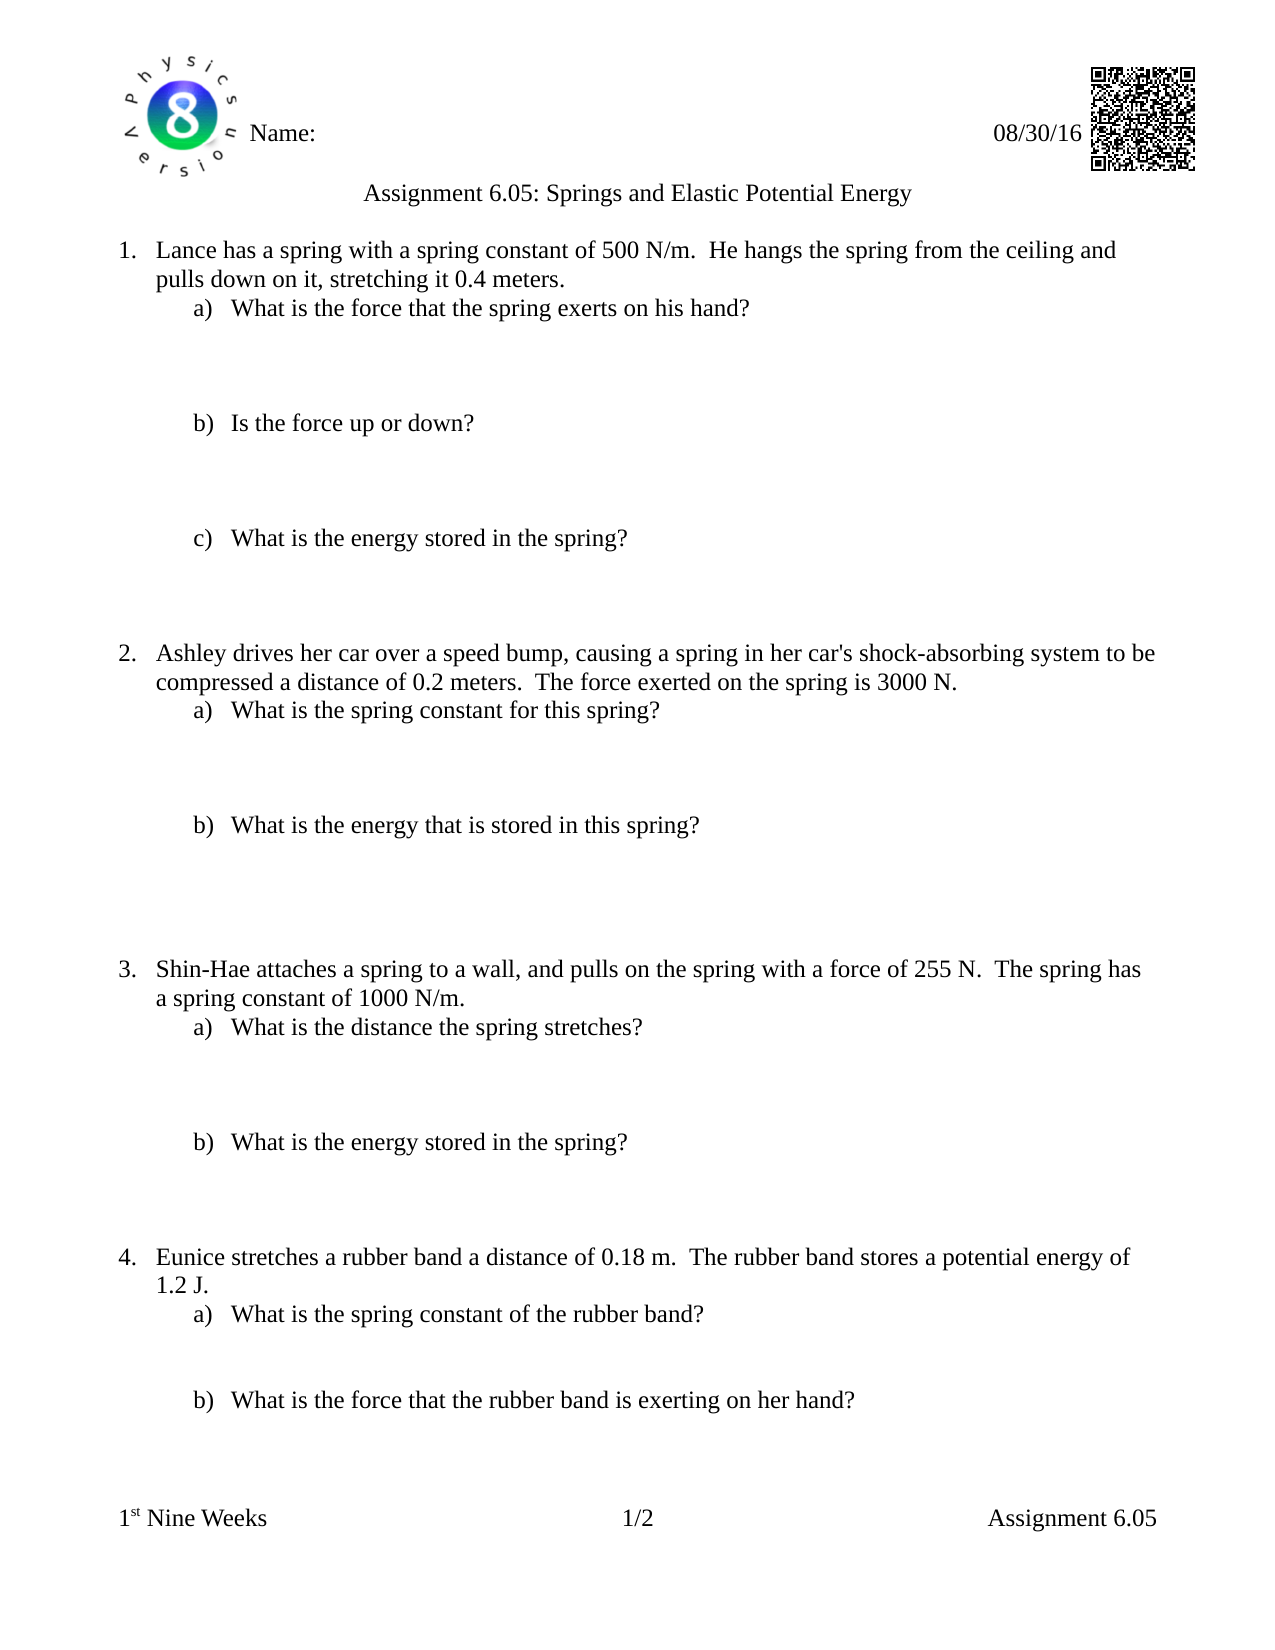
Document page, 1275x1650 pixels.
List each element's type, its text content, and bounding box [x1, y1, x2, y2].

list What is the spring constant of the rubber band? [193, 1299, 1157, 1328]
list Shin-Hae attaches a spring to a wall, and pulls on the spring with a force of 255 N. The spring has a spring constant of 1000 N/m. [118, 954, 1157, 1012]
picture [124, 56, 237, 177]
list Ashley drives her car over a speed bump, causing a spring in her car's shock-absorbing system to be compressed a distance of 0.2 meters. The force exerted on the spring is 3000 N. [118, 638, 1157, 696]
list What is the force that the spring exerts on his hand? [193, 293, 1157, 322]
picture [1082, 58, 1203, 179]
list What is the energy stored in the spring? [193, 523, 1157, 552]
list What is the energy that is stored in this spring? [193, 811, 1157, 839]
text Assignment 6.05: Springs and Elastic Potential Energy [118, 176, 1157, 207]
list What is the distance the spring stretches? [193, 1012, 1157, 1041]
list What is the energy stored in the spring? [193, 1127, 1157, 1156]
list What is the spring constant for this spring? [193, 696, 1157, 724]
list What is the force that the rubber band is exerting on her hand? [193, 1386, 1157, 1414]
list Eunice stretches a rubber band a distance of 0.18 m. The rubber band stores a potential energy of 1.2 J. [118, 1242, 1157, 1299]
list Is the force up or down? [193, 408, 1157, 437]
list Lance has a spring with a spring constant of 500 N/m. He hangs the spring from the ceiling and pulls down on it, stretching it 0.4 meters. [118, 236, 1157, 293]
